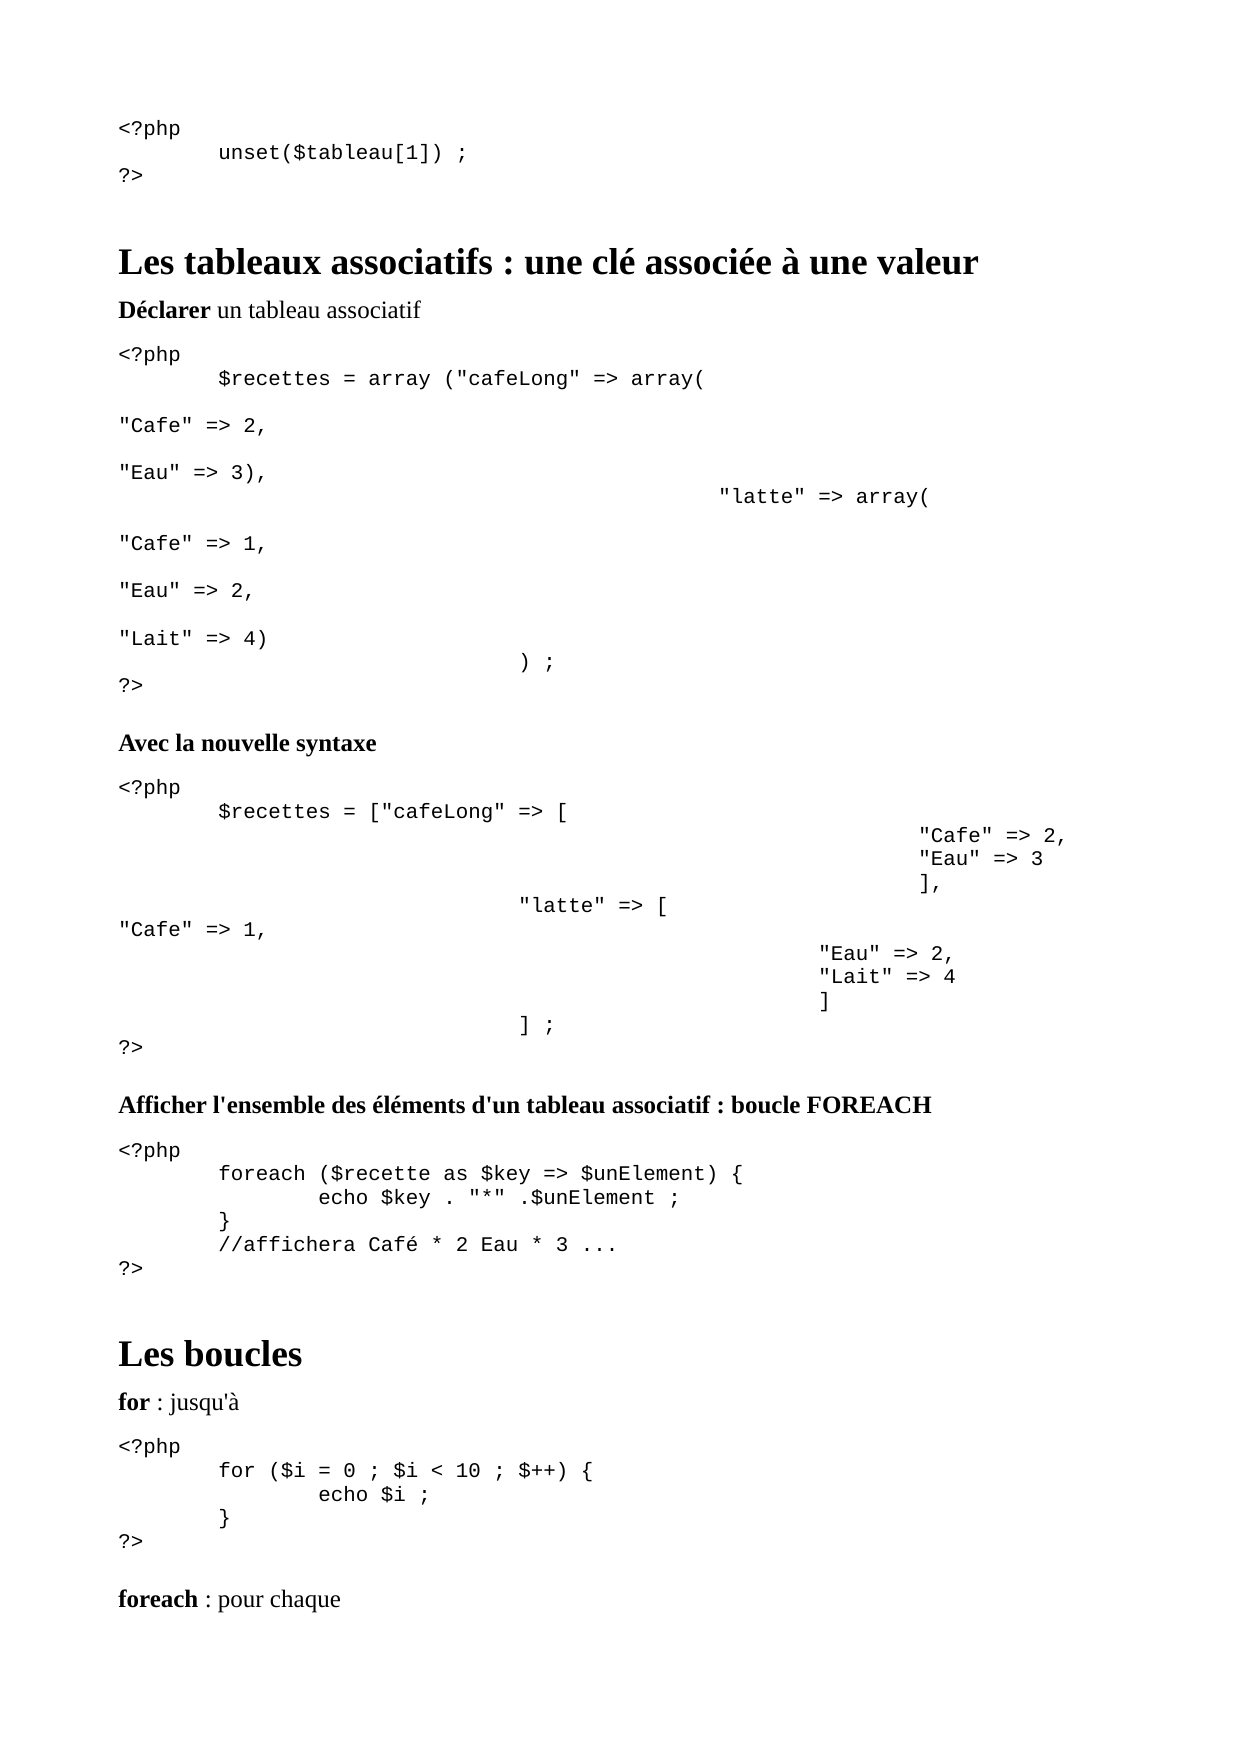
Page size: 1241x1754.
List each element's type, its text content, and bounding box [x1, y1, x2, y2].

text } [118, 1507, 1122, 1531]
text ], [118, 872, 1122, 896]
text "Eau" => 2, [118, 557, 1122, 604]
text Avec la nouvelle syntaxe [118, 728, 1122, 757]
text <?php [118, 1139, 1122, 1163]
text for : jusqu'à [118, 1387, 1122, 1416]
text $recettes = ["cafeLong" => [ [118, 801, 1122, 824]
text <?php [118, 118, 1122, 142]
text "Cafe" => 1, [118, 509, 1122, 557]
text ?> [118, 1037, 1122, 1061]
text foreach : pour chaque [118, 1584, 1122, 1613]
text ] ; [118, 1014, 1122, 1037]
text <?php [118, 777, 1122, 801]
text //affichera Café * 2 Eau * 3 ... [118, 1234, 1122, 1258]
text "Cafe" => 2, [118, 391, 1122, 439]
text "latte" => array( [118, 486, 1122, 509]
text ?> [118, 1258, 1122, 1281]
text echo $i ; [118, 1484, 1122, 1507]
subtitle Les boucles [118, 1332, 1122, 1375]
text Afficher l'ensemble des éléments d'un tableau associatif : boucle FOREACH [118, 1091, 1122, 1119]
text ) ; [118, 651, 1122, 675]
text Déclarer un tableau associatif [118, 295, 1122, 324]
text echo $key . "*" .$unElement ; [118, 1187, 1122, 1211]
text ?> [118, 675, 1122, 699]
text "Eau" => 3), [118, 439, 1122, 486]
text "Eau" => 3 [118, 848, 1122, 872]
text } [118, 1211, 1122, 1234]
text "Lait" => 4) [118, 604, 1122, 651]
text ?> [118, 165, 1122, 189]
text <?php [118, 1436, 1122, 1460]
text ] [118, 990, 1122, 1014]
text "Eau" => 2, [118, 943, 1122, 966]
text "latte" => [ "Cafe" => 1, [118, 896, 1122, 943]
text foreach ($recette as $key => $unElement) { [118, 1163, 1122, 1187]
subtitle Les tableaux associatifs : une clé associée à une valeur [118, 239, 1122, 282]
text "Cafe" => 2, [118, 824, 1122, 848]
text "Lait" => 4 [118, 966, 1122, 990]
text <?php [118, 344, 1122, 368]
text ?> [118, 1531, 1122, 1555]
text unset($tableau[1]) ; [118, 142, 1122, 165]
text $recettes = array ("cafeLong" => array( [118, 368, 1122, 391]
text for ($i = 0 ; $i < 10 ; $++) { [118, 1460, 1122, 1484]
